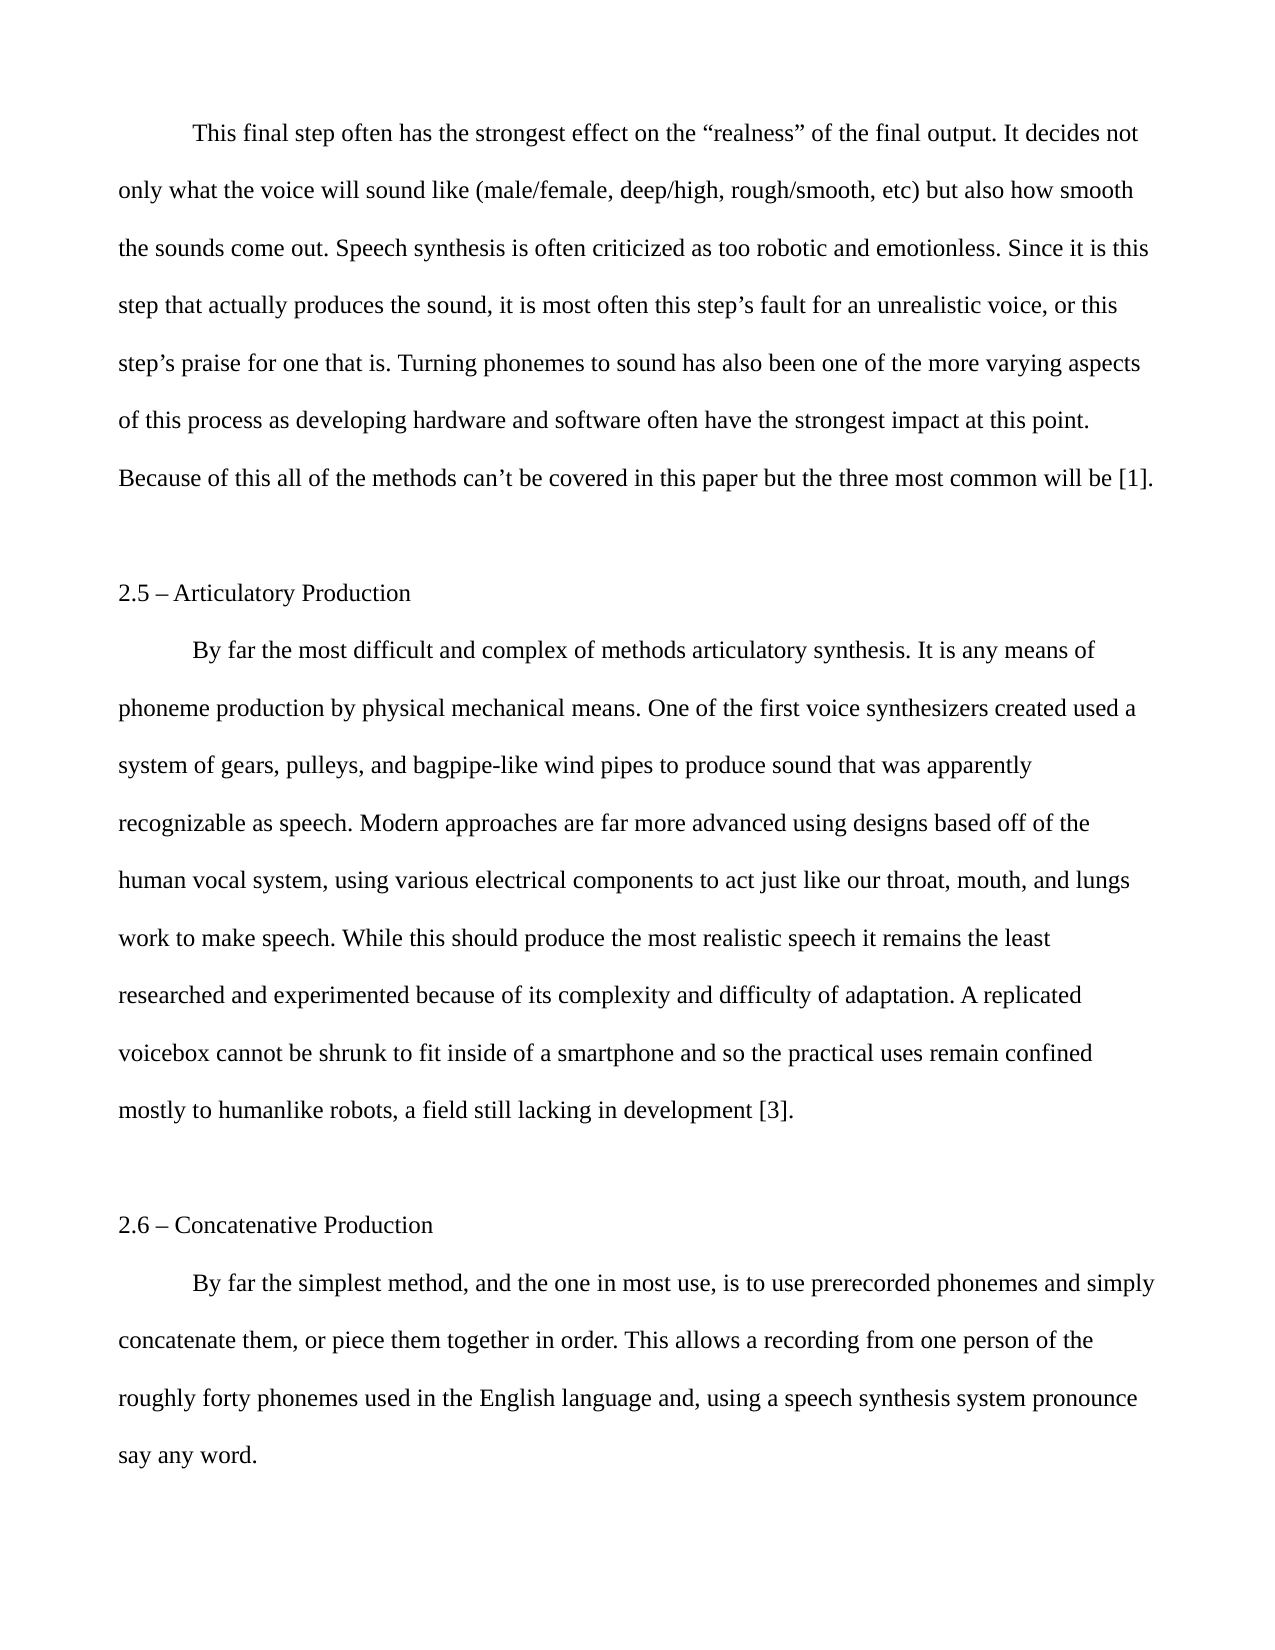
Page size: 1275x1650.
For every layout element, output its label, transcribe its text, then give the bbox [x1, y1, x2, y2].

text 2.5 – Articulatory Production [118, 578, 1157, 607]
text This final step often has the strongest effect on the “realness” of the final output. It decides not only what the voice will sound like (male/female, deep/high, rough/smooth, etc) but also how smooth the sounds come out. Speech synthesis is often criticized as too robotic and emotionless. Since it is this step that actually produces the sound, it is most often this step’s fault for an unrealistic voice, or this step’s praise for one that is. Turning phonemes to sound has also been one of the more varying aspects of this process as developing hardware and software often have the strongest impact at this point. Because of this all of the methods can’t be covered in this paper but the three most common will be [1]. [118, 118, 1157, 492]
text By far the most difficult and complex of methods articulatory synthesis. It is any means of phoneme production by physical mechanical means. One of the first voice synthesizers created used a system of gears, pulleys, and bagpipe-like wind pipes to produce sound that was apparently recognizable as speech. Modern approaches are far more advanced using designs based off of the human vocal system, using various electrical components to act just like our throat, mouth, and lungs work to make speech. While this should produce the most realistic speech it remains the least researched and experimented because of its complexity and difficulty of adaptation. A replicated voicebox cannot be shrunk to fit inside of a smartphone and so the practical uses remain confined mostly to humanlike robots, a field still lacking in development [3]. [118, 636, 1157, 1124]
text By far the simplest method, and the one in most use, is to use prerecorded phonemes and simply concatenate them, or piece them together in order. This allows a recording from one person of the roughly forty phonemes used in the English language and, using a speech synthesis system pronounce say any word. [118, 1268, 1157, 1469]
text 2.6 – Concatenative Production [118, 1211, 1157, 1239]
